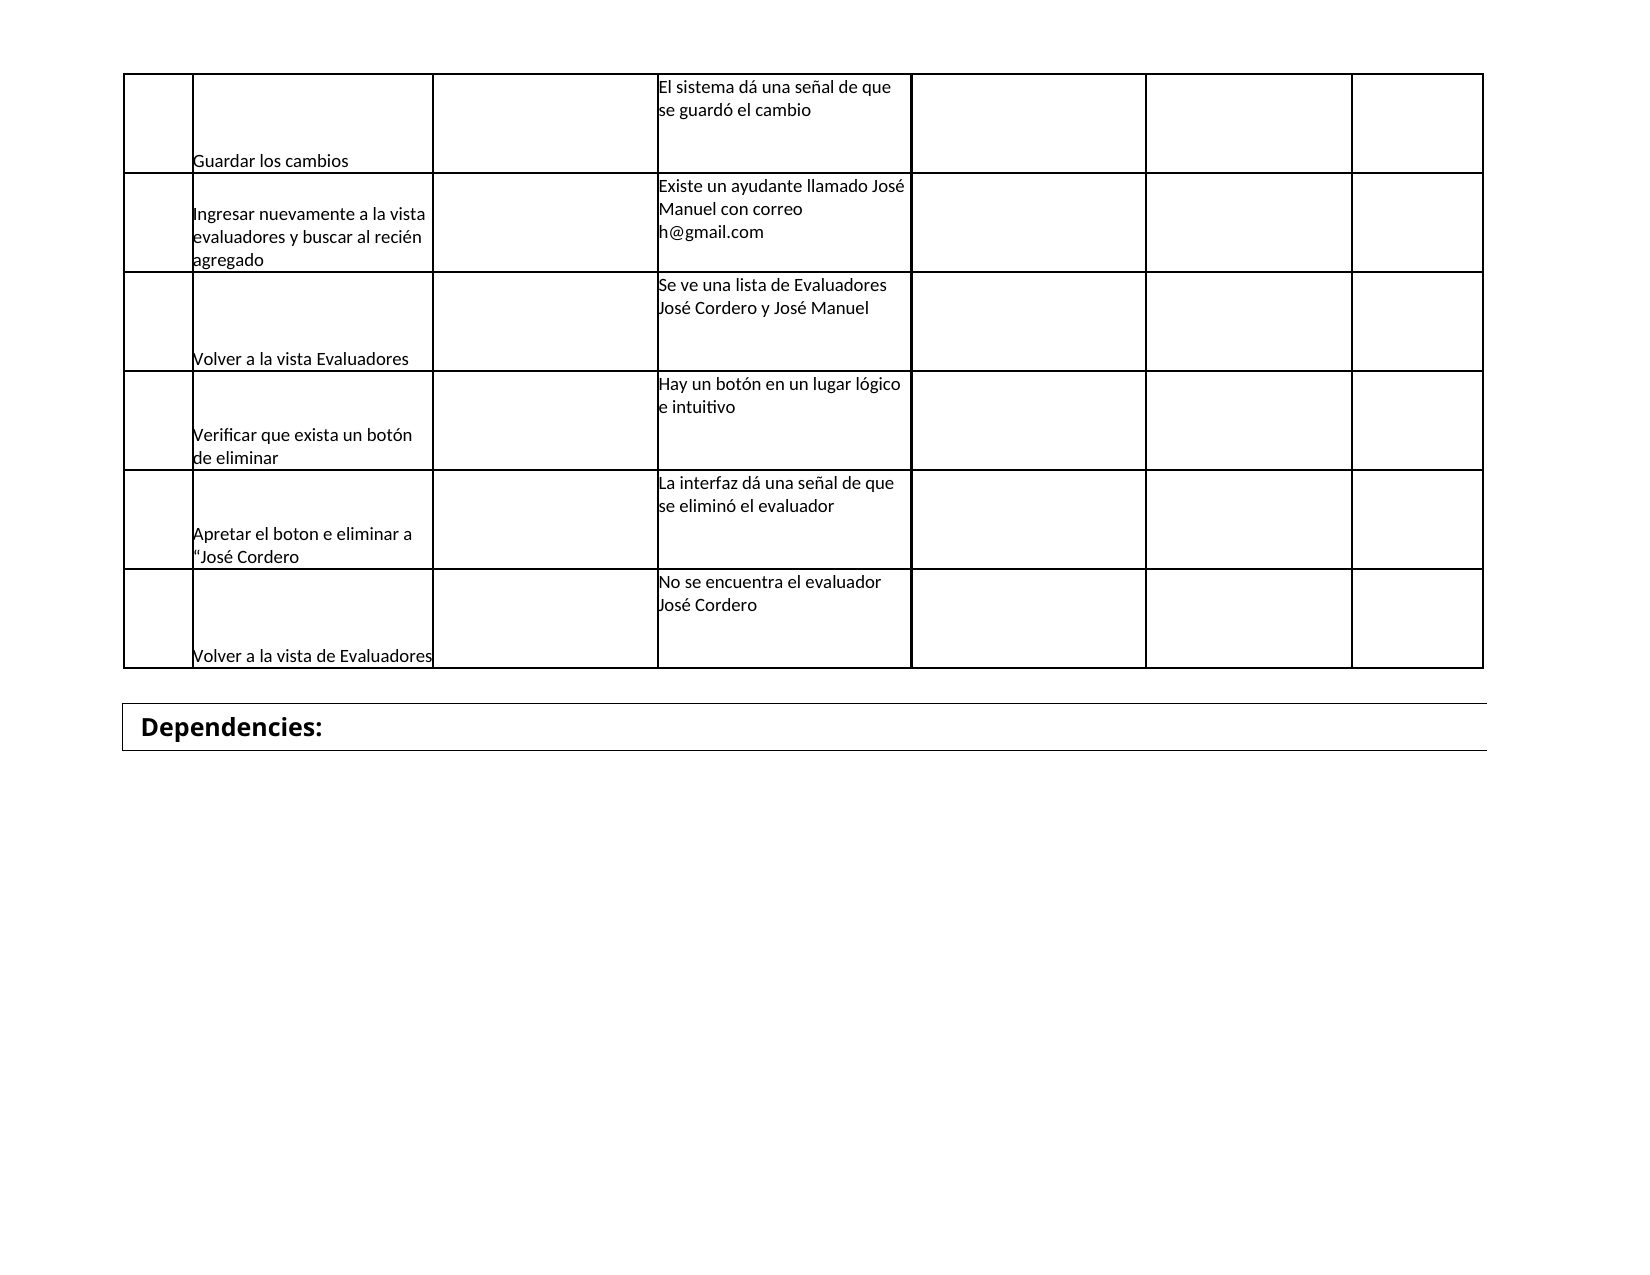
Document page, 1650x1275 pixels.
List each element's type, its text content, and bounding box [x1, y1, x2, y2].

table_cell Verificar que exista un botón de eliminar [194, 372, 432, 469]
table_cell [125, 372, 192, 469]
table_cell [1353, 372, 1482, 469]
table_cell [913, 372, 1145, 469]
table_cell [125, 471, 192, 568]
table_cell Hay un botón en un lugar lógico e intuitivo [659, 372, 910, 469]
table_cell [1353, 273, 1482, 370]
table_cell [434, 273, 657, 370]
table_cell [1147, 75, 1351, 172]
table_cell Existe un ayudante llamado José Manuel con correo h@gmail.com [659, 174, 910, 271]
table_cell No se encuentra el evaluador José Cordero [659, 570, 910, 667]
table_cell [434, 174, 657, 271]
table_cell [125, 174, 192, 271]
table_cell [125, 273, 192, 370]
table_cell [1353, 75, 1482, 172]
table_header Dependencies: [123, 704, 1487, 750]
table_cell [913, 273, 1145, 370]
table_cell [913, 570, 1145, 667]
table_cell [1147, 570, 1351, 667]
table_cell Apretar el boton e eliminar a “José Cordero [194, 471, 432, 568]
table_cell El sistema dá una señal de que se guardó el cambio [659, 75, 910, 172]
table_cell [913, 174, 1145, 271]
table_cell [434, 75, 657, 172]
table_cell [1147, 471, 1351, 568]
table_cell [434, 570, 657, 667]
table_cell [434, 471, 657, 568]
table_cell Guardar los cambios [194, 75, 432, 172]
table_cell Ingresar nuevamente a la vista evaluadores y buscar al recién agregado [194, 174, 432, 271]
table_cell [1353, 471, 1482, 568]
table_cell [1353, 570, 1482, 667]
table_cell [125, 570, 192, 667]
table_cell Volver a la vista de Evaluadores [194, 570, 432, 667]
table_cell [1147, 174, 1351, 271]
table_cell [1353, 174, 1482, 271]
table_cell [1147, 372, 1351, 469]
table_cell Se ve una lista de Evaluadores José Cordero y José Manuel [659, 273, 910, 370]
table_cell [434, 372, 657, 469]
table_cell [125, 75, 192, 172]
table_cell [1147, 273, 1351, 370]
table_cell La interfaz dá una señal de que se eliminó el evaluador [659, 471, 910, 568]
table_cell [913, 75, 1145, 172]
table_cell Volver a la vista Evaluadores [194, 273, 432, 370]
table_cell [913, 471, 1145, 568]
